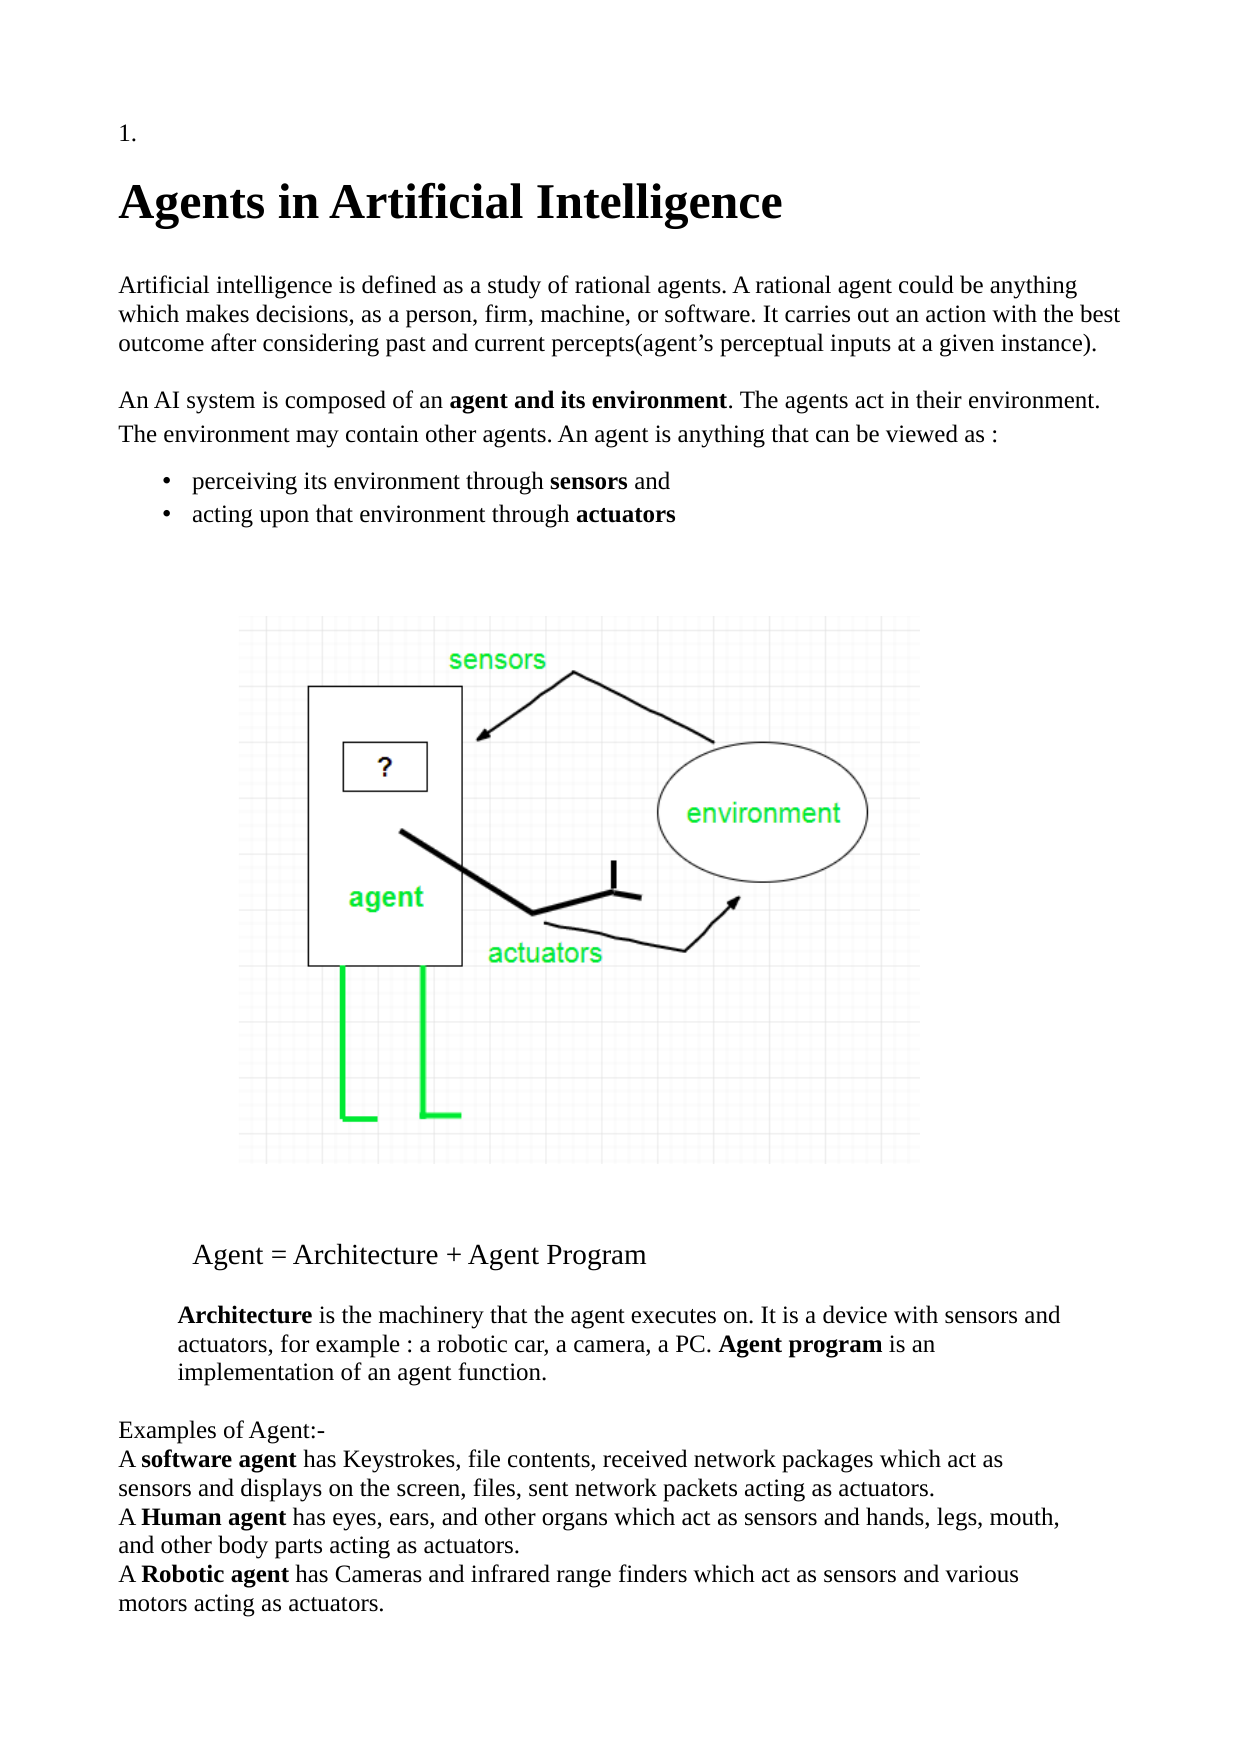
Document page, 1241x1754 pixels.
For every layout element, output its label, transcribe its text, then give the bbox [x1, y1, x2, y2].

list perceiving its environment through sensors and [162, 466, 1122, 495]
subtitle Agents in Artificial Intelligence [118, 172, 1122, 229]
text Artificial intelligence is defined as a study of rational agents. A rational agent could be anything which makes decisions, as a person, firm, machine, or software. It carries out an action with the best outcome after considering past and current percepts(agent’s perceptual inputs at a given instance). [118, 271, 1122, 357]
text 1. [118, 118, 1122, 147]
text Agent = Architecture + Agent Program [118, 1237, 1063, 1270]
text An AI system is composed of an agent and its environment. The agents act in their environment. The environment may contain other agents. An agent is anything that can be viewed as : [118, 386, 1122, 447]
text Examples of Agent:- A software agent has Keystrokes, file contents, received network packages which act as sensors and displays on the screen, files, sent network packets acting as actuators. A Human agent has eyes, ears, and other organs which act as sensors and hands, legs, mouth, and other body parts acting as actuators. A Robotic agent has Cameras and infrared range finders which act as sensors and various motors acting as actuators. [118, 1416, 1063, 1617]
picture [238, 616, 920, 1164]
list acting upon that environment through actuators [162, 499, 1122, 528]
text Architecture is the machinery that the agent executes on. It is a device with sensors and actuators, for example : a robotic car, a camera, a PC. Agent program is an implementation of an agent function. [177, 1300, 1063, 1386]
